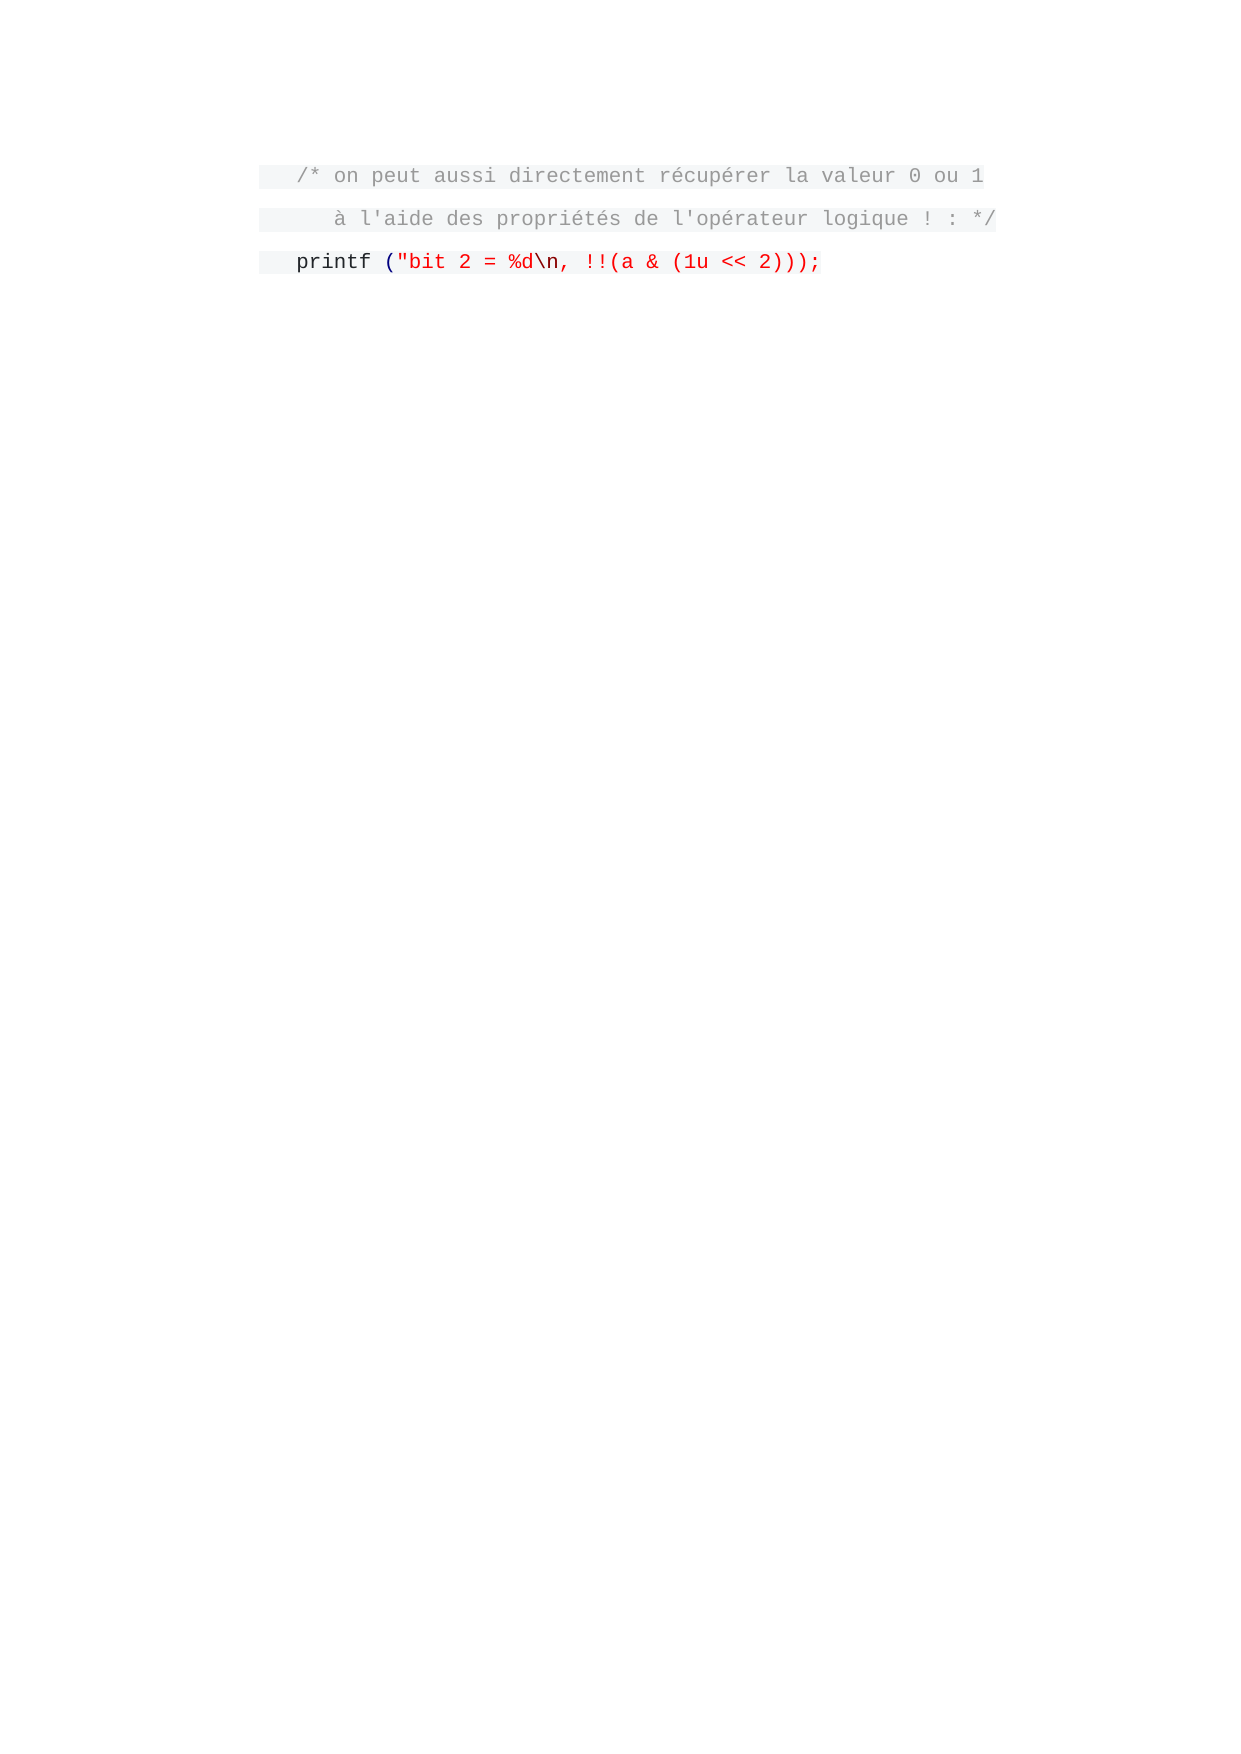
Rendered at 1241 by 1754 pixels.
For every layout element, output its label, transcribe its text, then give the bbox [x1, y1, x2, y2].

text printf ("bit 2 = %d\n, !!(a & (1u << 2))); [259, 246, 1122, 274]
text /* on peut aussi directement récupérer la valeur 0 ou 1 [259, 161, 1122, 189]
text à l'aide des propriétés de l'opérateur logique ! : */ [259, 203, 1122, 232]
